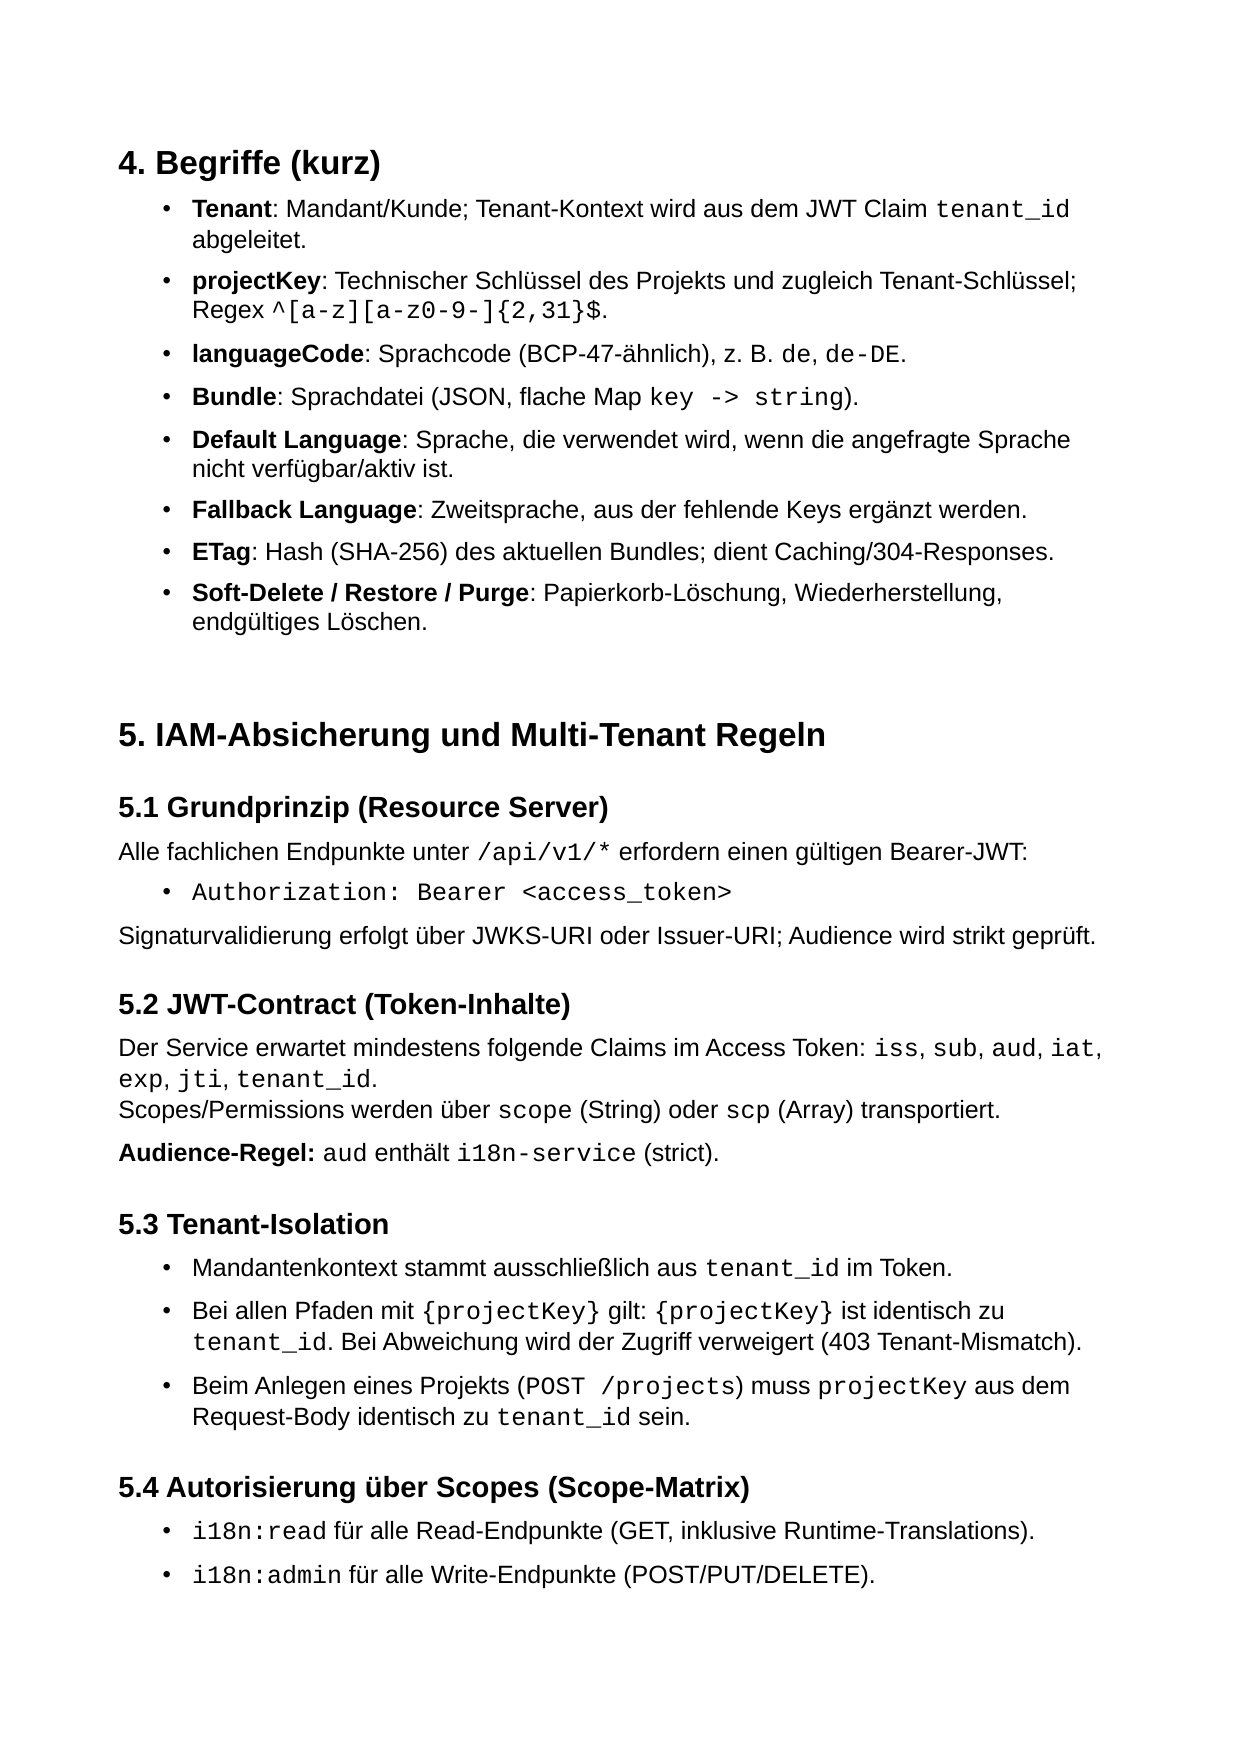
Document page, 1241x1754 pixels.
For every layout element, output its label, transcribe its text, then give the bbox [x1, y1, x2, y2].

list i18n:admin für alle Write-Endpunkte (POST/PUT/DELETE). [162, 1559, 1122, 1591]
list Soft-Delete / Restore / Purge: Papierkorb-Löschung, Wiederherstellung, endgültiges Löschen. [162, 578, 1122, 636]
subtitle 5.3 Tenant-Isolation [118, 1207, 1122, 1240]
list Default Language: Sprache, die verwendet wird, wenn die angefragte Sprache nicht verfügbar/aktiv ist. [162, 425, 1122, 483]
subtitle 5.1 Grundprinzip (Resource Server) [118, 791, 1122, 824]
list Bei allen Pfaden mit {projectKey} gilt: {projectKey} ist identisch zu tenant_id. Bei Abweichung wird der Zugriff verweigert (403 Tenant-Mismatch). [162, 1296, 1122, 1358]
list Authorization: Bearer <access_token> [162, 880, 1122, 908]
list projectKey: Technischer Schlüssel des Projekts und zugleich Tenant-Schlüssel; Regex ^[a-z][a-z0-9-]{2,31}$. [162, 266, 1122, 326]
subtitle 4. Begriffe (kurz) [118, 143, 1122, 182]
text Audience-Regel: aud enthält i18n-service (strict). [118, 1138, 1122, 1169]
list Beim Anlegen eines Projekts (POST /projects) muss projectKey aus dem Request-Body identisch zu tenant_id sein. [162, 1371, 1122, 1433]
list Tenant: Mandant/Kunde; Tenant-Kontext wird aus dem JWT Claim tenant_id abgeleitet. [162, 194, 1122, 254]
list Bundle: Sprachdatei (JSON, flache Map key -> string). [162, 382, 1122, 413]
text Alle fachlichen Endpunkte unter /api/v1/* erfordern einen gültigen Bearer-JWT: [118, 837, 1122, 867]
list ETag: Hash (SHA-256) des aktuellen Bundles; dient Caching/304-Responses. [162, 537, 1122, 566]
text Der Service erwartet mindestens folgende Claims im Access Token: iss, sub, aud, iat, exp, jti, tenant_id. Scopes/Permissions werden über scope (String) oder scp (Array) transportiert. [118, 1033, 1122, 1126]
subtitle 5. IAM-Absicherung und Multi-Tenant Regeln [118, 714, 1122, 753]
list Mandantenkontext stammt ausschließlich aus tenant_id im Token. [162, 1253, 1122, 1284]
list Fallback Language: Zweitsprache, aus der fehlende Keys ergänzt werden. [162, 496, 1122, 524]
subtitle 5.4 Autorisierung über Scopes (Scope-Matrix) [118, 1470, 1122, 1504]
subtitle 5.2 JWT-Contract (Token-Inhalte) [118, 987, 1122, 1021]
text Signaturvalidierung erfolgt über JWKS-URI oder Issuer-URI; Audience wird strikt geprüft. [118, 921, 1122, 949]
list languageCode: Sprachcode (BCP-47-ähnlich), z. B. de, de-DE. [162, 338, 1122, 369]
list i18n:read für alle Read-Endpunkte (GET, inklusive Runtime-Translations). [162, 1516, 1122, 1547]
